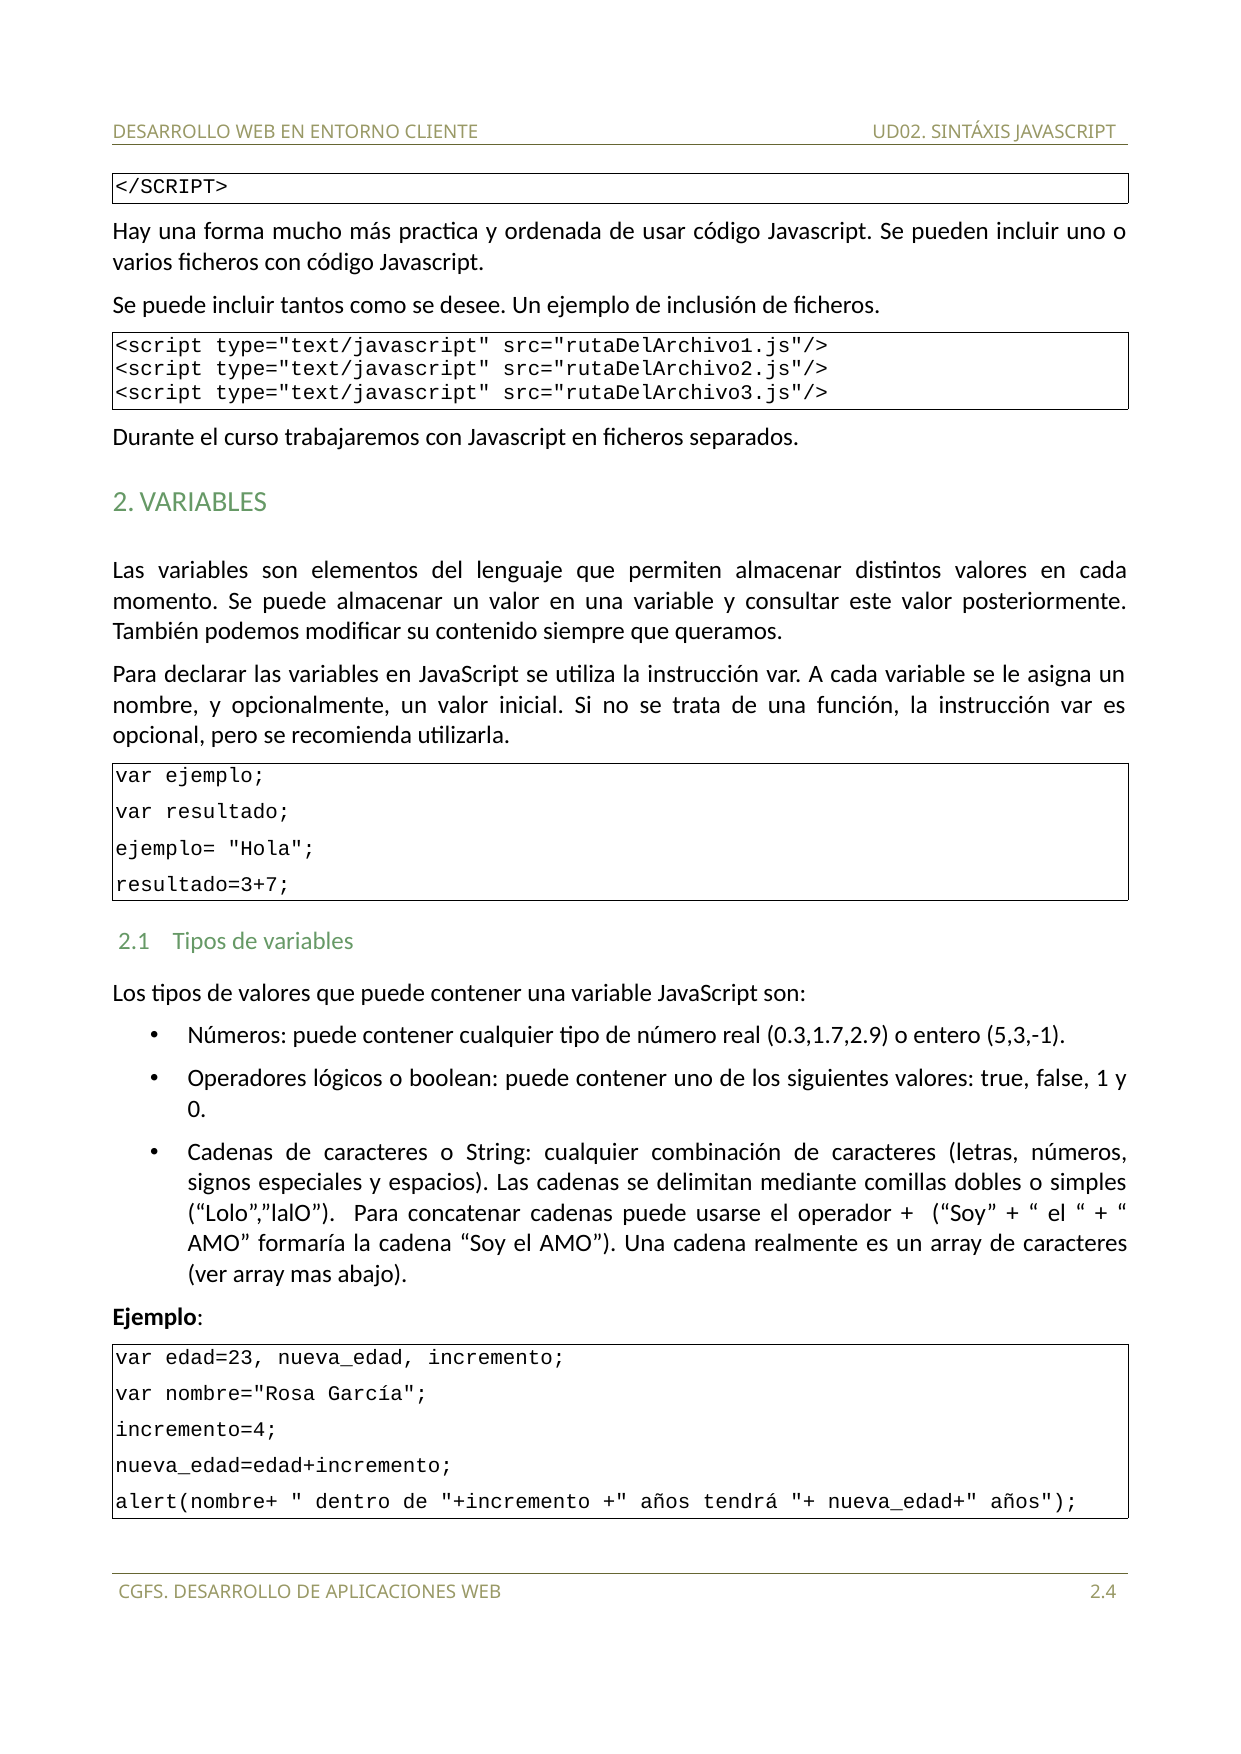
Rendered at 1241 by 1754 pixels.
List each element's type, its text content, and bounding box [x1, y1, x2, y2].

subtitle Variables [112, 483, 1128, 518]
text ejemplo= "Hola"; [113, 834, 1128, 861]
text var ejemplo; [113, 764, 1128, 789]
text Ejemplo: [112, 1301, 1128, 1332]
text var resultado; [113, 798, 1128, 825]
text </SCRIPT> [113, 174, 1128, 203]
text Los tipos de valores que puede contener una variable JavaScript son: [112, 977, 1128, 1007]
list Operadores lógicos o boolean: puede contener uno de los siguientes valores: true, false, 1 y 0. [150, 1063, 1128, 1124]
text Para declarar las variables en JavaScript se utiliza la instrucción var. A cada variable se le asigna un nombre, y opcionalmente, un valor inicial. Si no se trata de una función, la instrucción var es opcional, pero se recomienda utilizarla. [112, 658, 1128, 750]
text alert(nombre+ " dentro de "+incremento +" años tendrá "+ nueva_edad+" años"); [113, 1488, 1128, 1518]
list Cadenas de caracteres o String: cualquier combinación de caracteres (letras, números, signos especiales y espacios). Las cadenas se delimitan mediante comillas dobles o simples (“Lolo”,”lalO”). Para concatenar cadenas puede usarse el operador + (“Soy” + “ el “ + “ AMO” formaría la cadena “Soy el AMO”). Una cadena realmente es un array de caracteres (ver array mas abajo). [150, 1136, 1128, 1289]
text Hay una forma mucho más practica y ordenada de usar código Javascript. Se pueden incluir uno o varios ficheros con código Javascript. [112, 215, 1128, 276]
text Durante el curso trabajaremos con Javascript en ficheros separados. [112, 421, 1128, 452]
text resultado=3+7; [113, 871, 1128, 900]
subtitle Tipos de variables [112, 926, 1128, 956]
text Las variables son elementos del lenguaje que permiten almacenar distintos valores en cada momento. Se puede almacenar un valor en una variable y consultar este valor posteriormente. También podemos modificar su contenido siempre que queramos. [112, 554, 1128, 646]
text incremento=4; [113, 1416, 1128, 1443]
text <script type="text/javascript" src="rutaDelArchivo1.js"/> <script type="text/javascript" src="rutaDelArchivo2.js"/> <script type="text/javascript" src="rutaDelArchivo3.js"/> [113, 333, 1128, 409]
text var edad=23, nueva_edad, incremento; [113, 1345, 1128, 1371]
text var nombre="Rosa García"; [113, 1380, 1128, 1407]
text Se puede incluir tantos como se desee. Un ejemplo de inclusión de ficheros. [112, 289, 1128, 319]
list Números: puede contener cualquier tipo de número real (0.3,1.7,2.9) o entero (5,3,-1). [150, 1020, 1128, 1050]
text nueva_edad=edad+incremento; [113, 1452, 1128, 1479]
